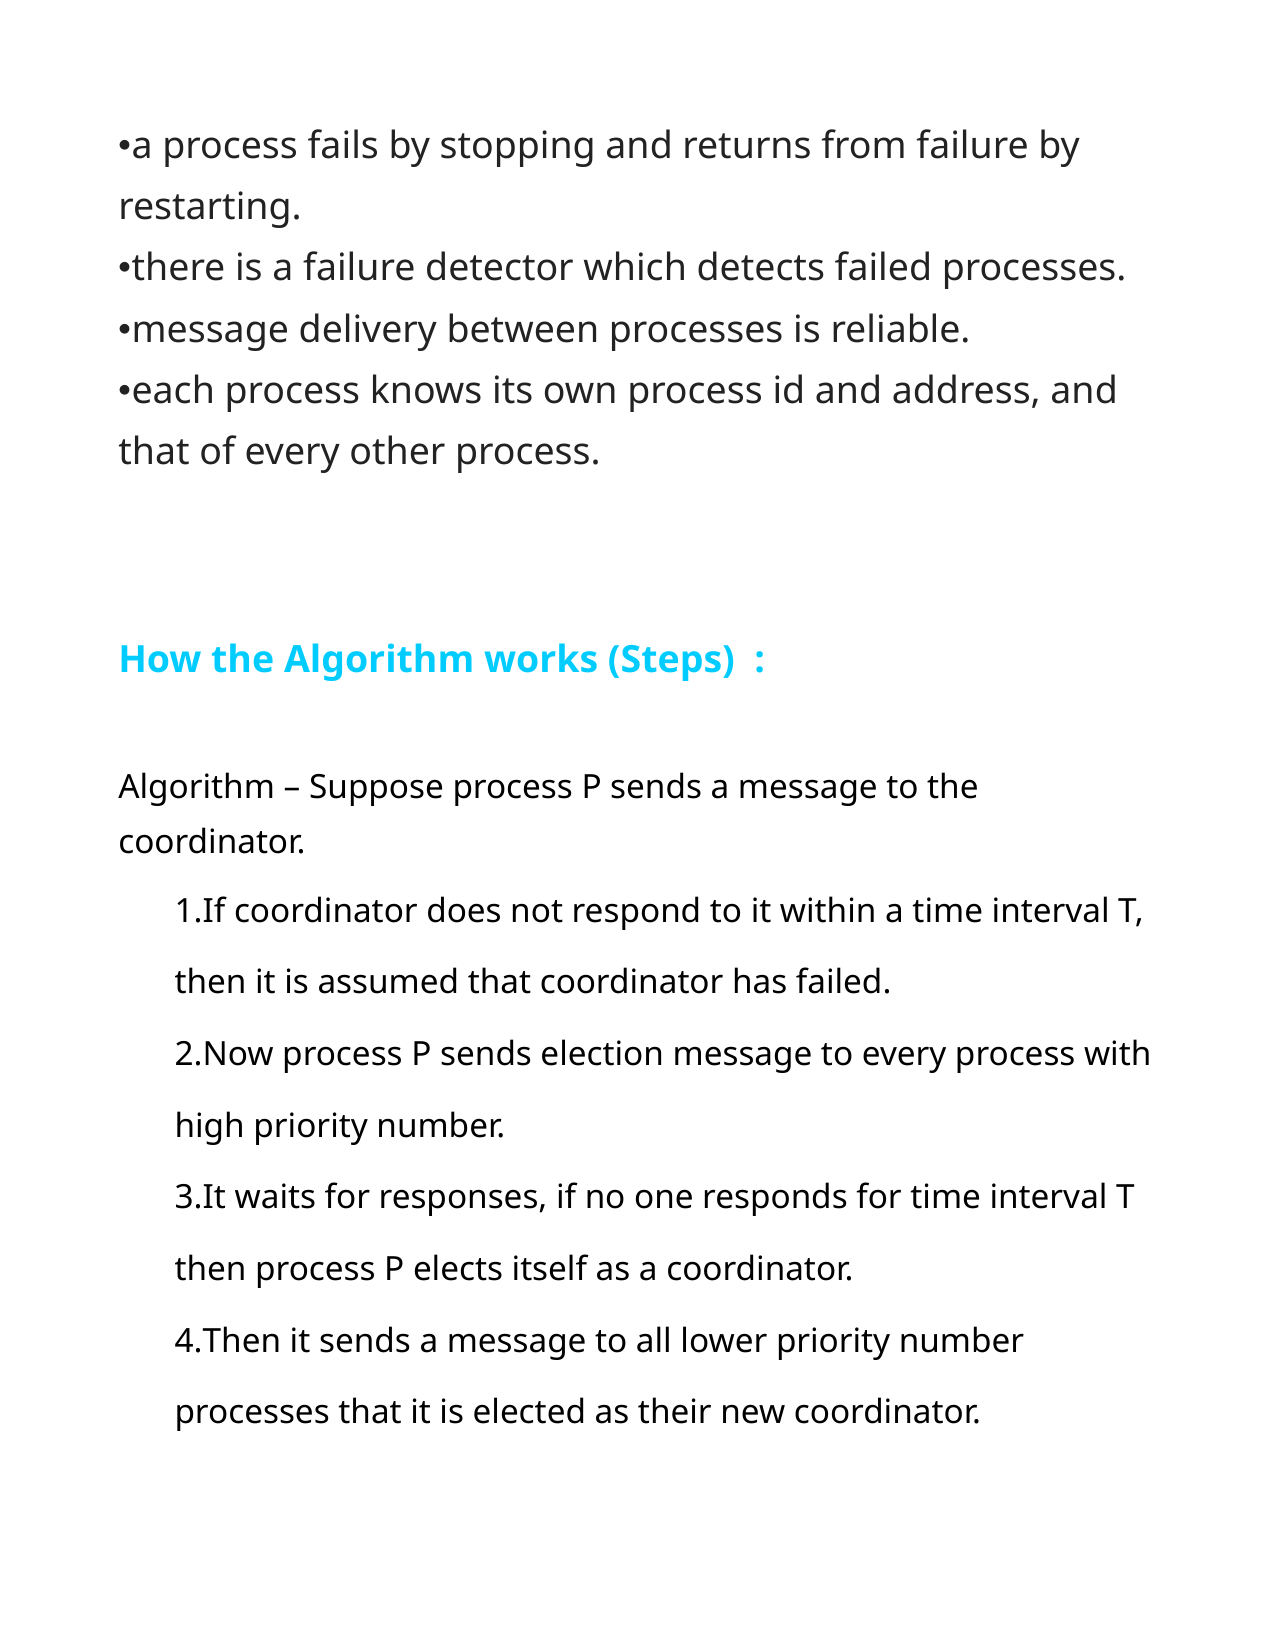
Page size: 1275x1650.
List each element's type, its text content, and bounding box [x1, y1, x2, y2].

list there is a failure detector which detects failed processes. [118, 241, 1157, 292]
list If coordinator does not respond to it within a time interval T, then it is assumed that coordinator has failed. [174, 887, 1157, 1004]
list a process fails by stopping and returns from failure by restarting. [118, 118, 1157, 230]
list It waits for responses, if no one responds for time interval T then process P elects itself as a coordinator. [174, 1173, 1157, 1290]
text Algorithm – Suppose process P sends a message to the coordinator. [118, 709, 1157, 863]
list message delivery between processes is reliable. [118, 302, 1157, 353]
list Then it sends a message to all lower priority number processes that it is elected as their new coordinator. [174, 1317, 1157, 1434]
list each process knows its own process id and address, and that of every other process. [118, 363, 1157, 475]
list Now process P sends election message to every process with high priority number. [174, 1030, 1157, 1147]
text How the Algorithm works (Steps) : [118, 633, 1157, 684]
